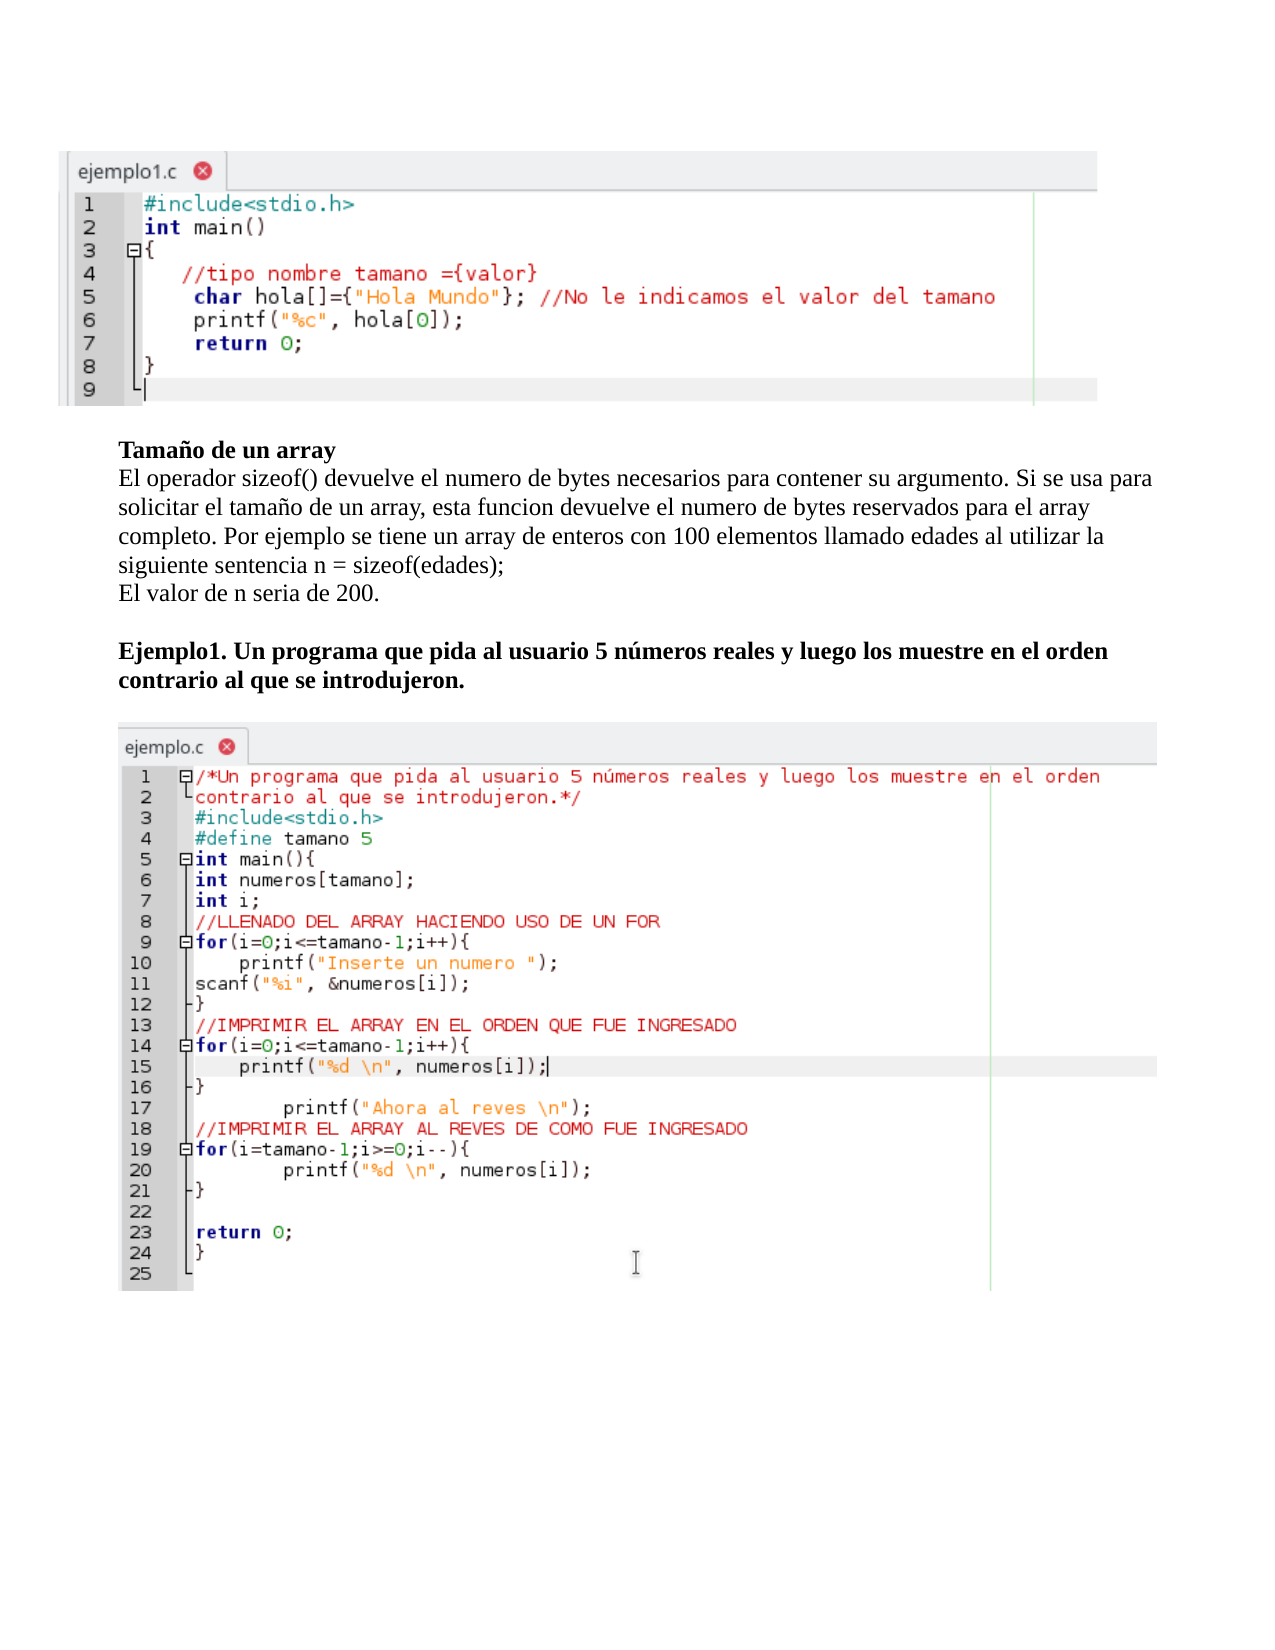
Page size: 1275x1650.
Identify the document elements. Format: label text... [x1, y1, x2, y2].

picture [58, 151, 1098, 406]
text Tamaño de un array [118, 435, 1157, 463]
text El valor de n seria de 200. [118, 578, 1157, 607]
picture [118, 722, 1157, 1291]
text contrario al que se introdujeron. [118, 665, 1157, 693]
text El operador sizeof() devuelve el numero de bytes necesarios para contener su argumento. Si se usa para solicitar el tamaño de un array, esta funcion devuelve el numero de bytes reservados para el array completo. Por ejemplo se tiene un array de enteros con 100 elementos llamado edades al utilizar la siguiente sentencia n = sizeof(edades); [118, 463, 1157, 578]
text Ejemplo1. Un programa que pida al usuario 5 números reales y luego los muestre en el orden [118, 636, 1157, 665]
